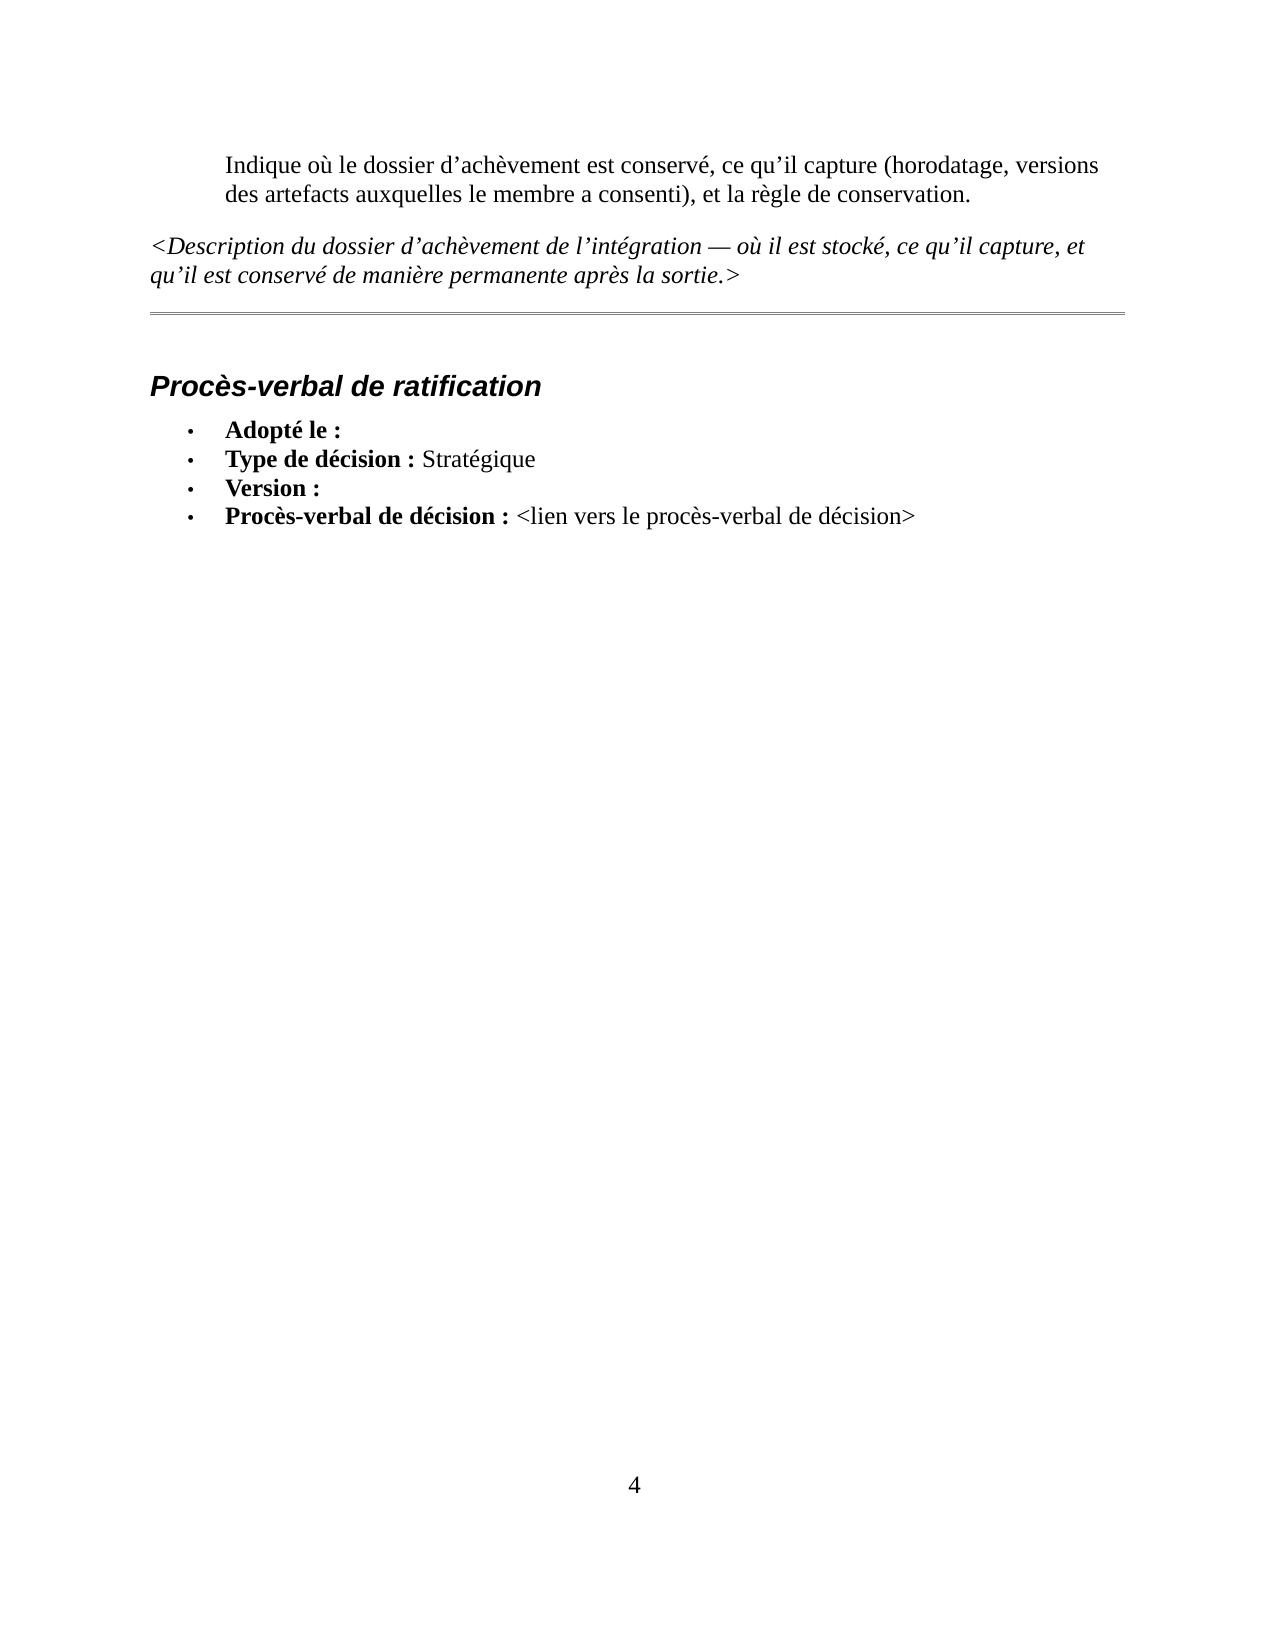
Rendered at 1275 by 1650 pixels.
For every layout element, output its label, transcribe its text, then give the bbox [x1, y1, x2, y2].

list Adopté le : [187, 415, 1125, 444]
text Indique où le dossier d’achèvement est conservé, ce qu’il capture (horodatage, versions des artefacts auxquelles le membre a consenti), et la règle de conservation. [225, 150, 1125, 207]
text <Description du dossier d’achèvement de l’intégration — où il est stocké, ce qu’il capture, et qu’il est conservé de manière permanente après la sortie.> [150, 231, 1125, 289]
list Procès-verbal de décision : <lien vers le procès-verbal de décision> [187, 501, 1125, 530]
list Version : [187, 473, 1125, 501]
subtitle Procès-verbal de ratification [150, 369, 1125, 403]
list Type de décision : Stratégique [187, 444, 1125, 473]
